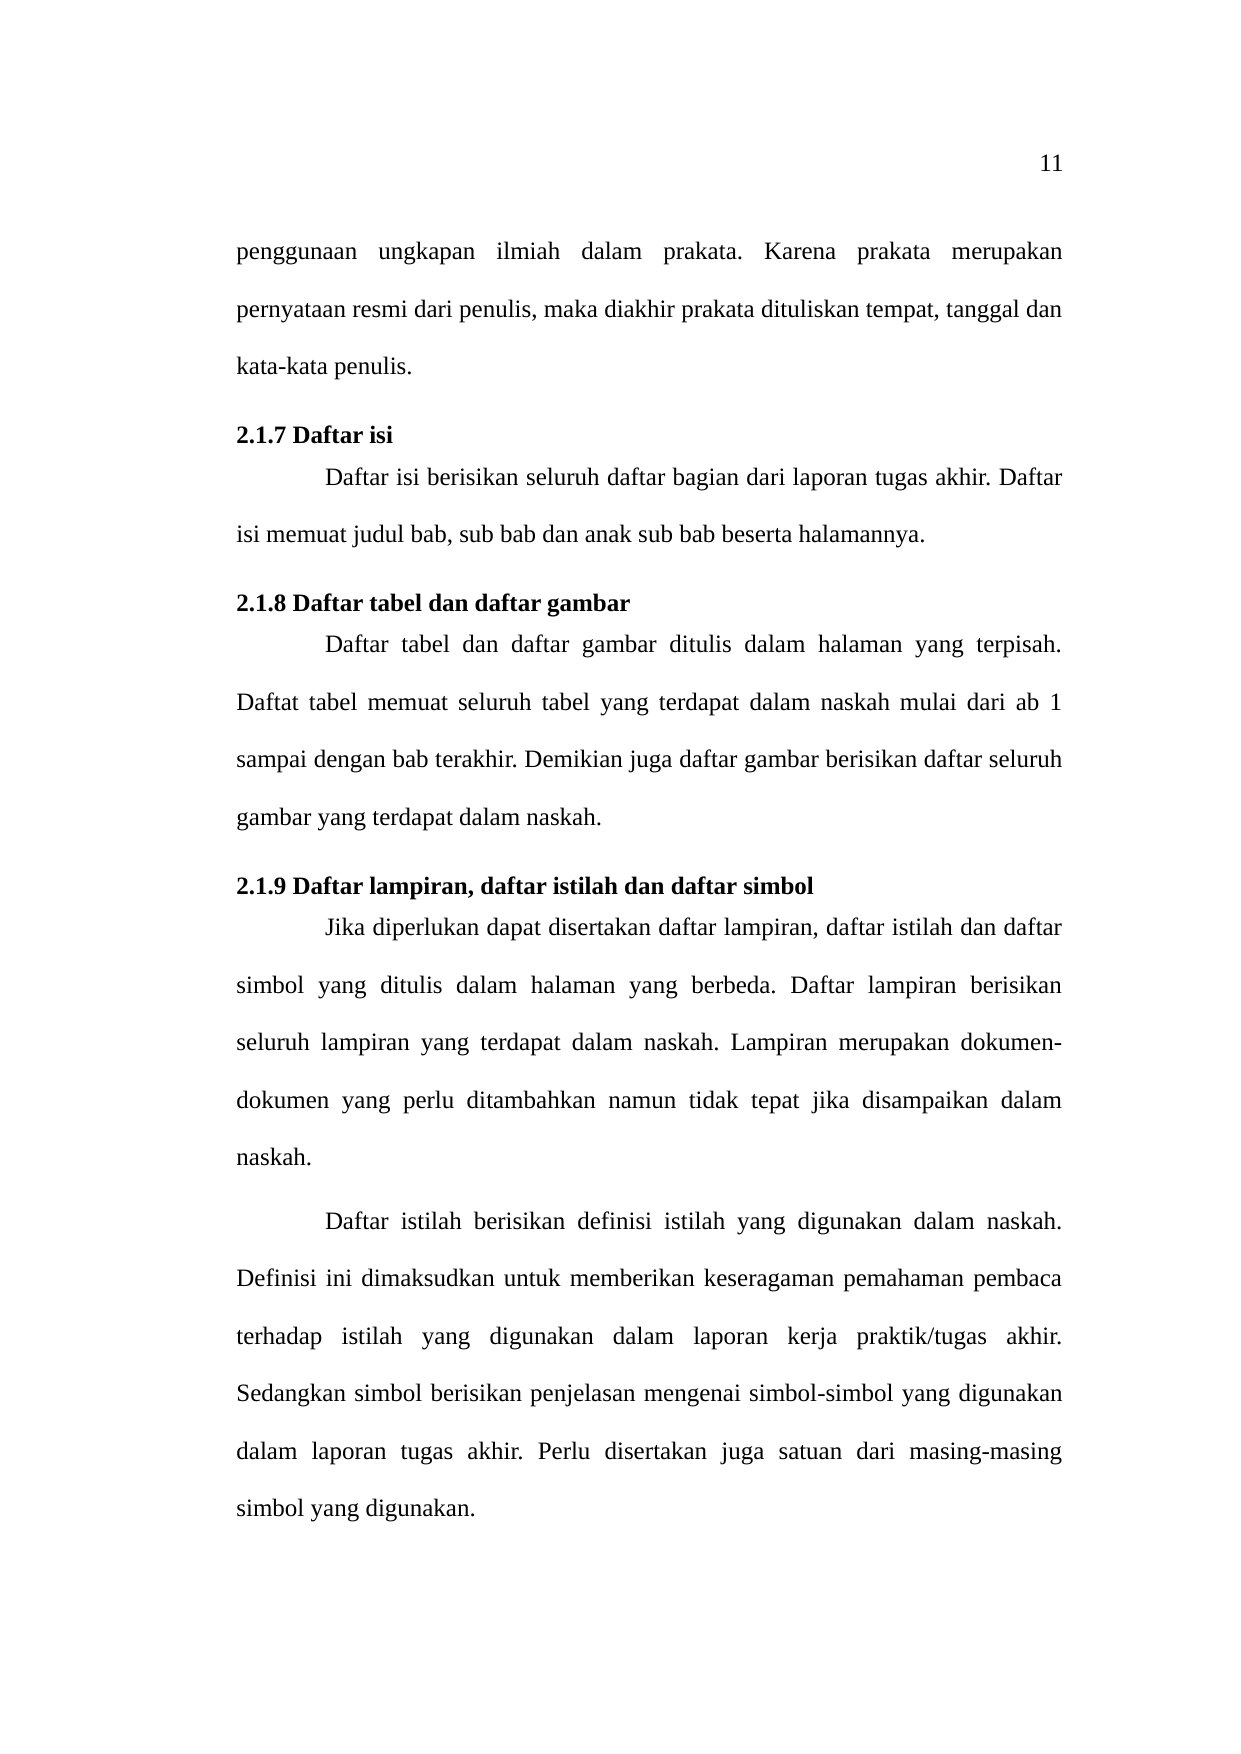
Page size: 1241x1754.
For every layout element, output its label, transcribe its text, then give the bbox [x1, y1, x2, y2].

subtitle Daftar lampiran, daftar istilah dan daftar simbol [236, 871, 1063, 900]
text penggunaan ungkapan ilmiah dalam prakata. Karena prakata merupakan pernyataan resmi dari penulis, maka diakhir prakata dituliskan tempat, tanggal dan kata-kata penulis. [236, 236, 1063, 380]
subtitle Daftar isi [236, 420, 1063, 449]
text Daftar isi berisikan seluruh daftar bagian dari laporan tugas akhir. Daftar isi memuat judul bab, sub bab dan anak sub bab beserta halamannya. [236, 462, 1063, 548]
subtitle Daftar tabel dan daftar gambar [236, 588, 1063, 617]
text Daftar tabel dan daftar gambar ditulis dalam halaman yang terpisah. Daftat tabel memuat seluruh tabel yang terdapat dalam naskah mulai dari ab 1 sampai dengan bab terakhir. Demikian juga daftar gambar berisikan daftar seluruh gambar yang terdapat dalam naskah. [236, 629, 1063, 831]
text Daftar istilah berisikan definisi istilah yang digunakan dalam naskah. Definisi ini dimaksudkan untuk memberikan keseragaman pemahaman pembaca terhadap istilah yang digunakan dalam laporan kerja praktik/tugas akhir. Sedangkan simbol berisikan penjelasan mengenai simbol-simbol yang digunakan dalam laporan tugas akhir. Perlu disertakan juga satuan dari masing-masing simbol yang digunakan. [236, 1206, 1063, 1522]
text Jika diperlukan dapat disertakan daftar lampiran, daftar istilah dan daftar simbol yang ditulis dalam halaman yang berbeda. Daftar lampiran berisikan seluruh lampiran yang terdapat dalam naskah. Lampiran merupakan dokumen-dokumen yang perlu ditambahkan namun tidak tepat jika disampaikan dalam naskah. [236, 912, 1063, 1171]
